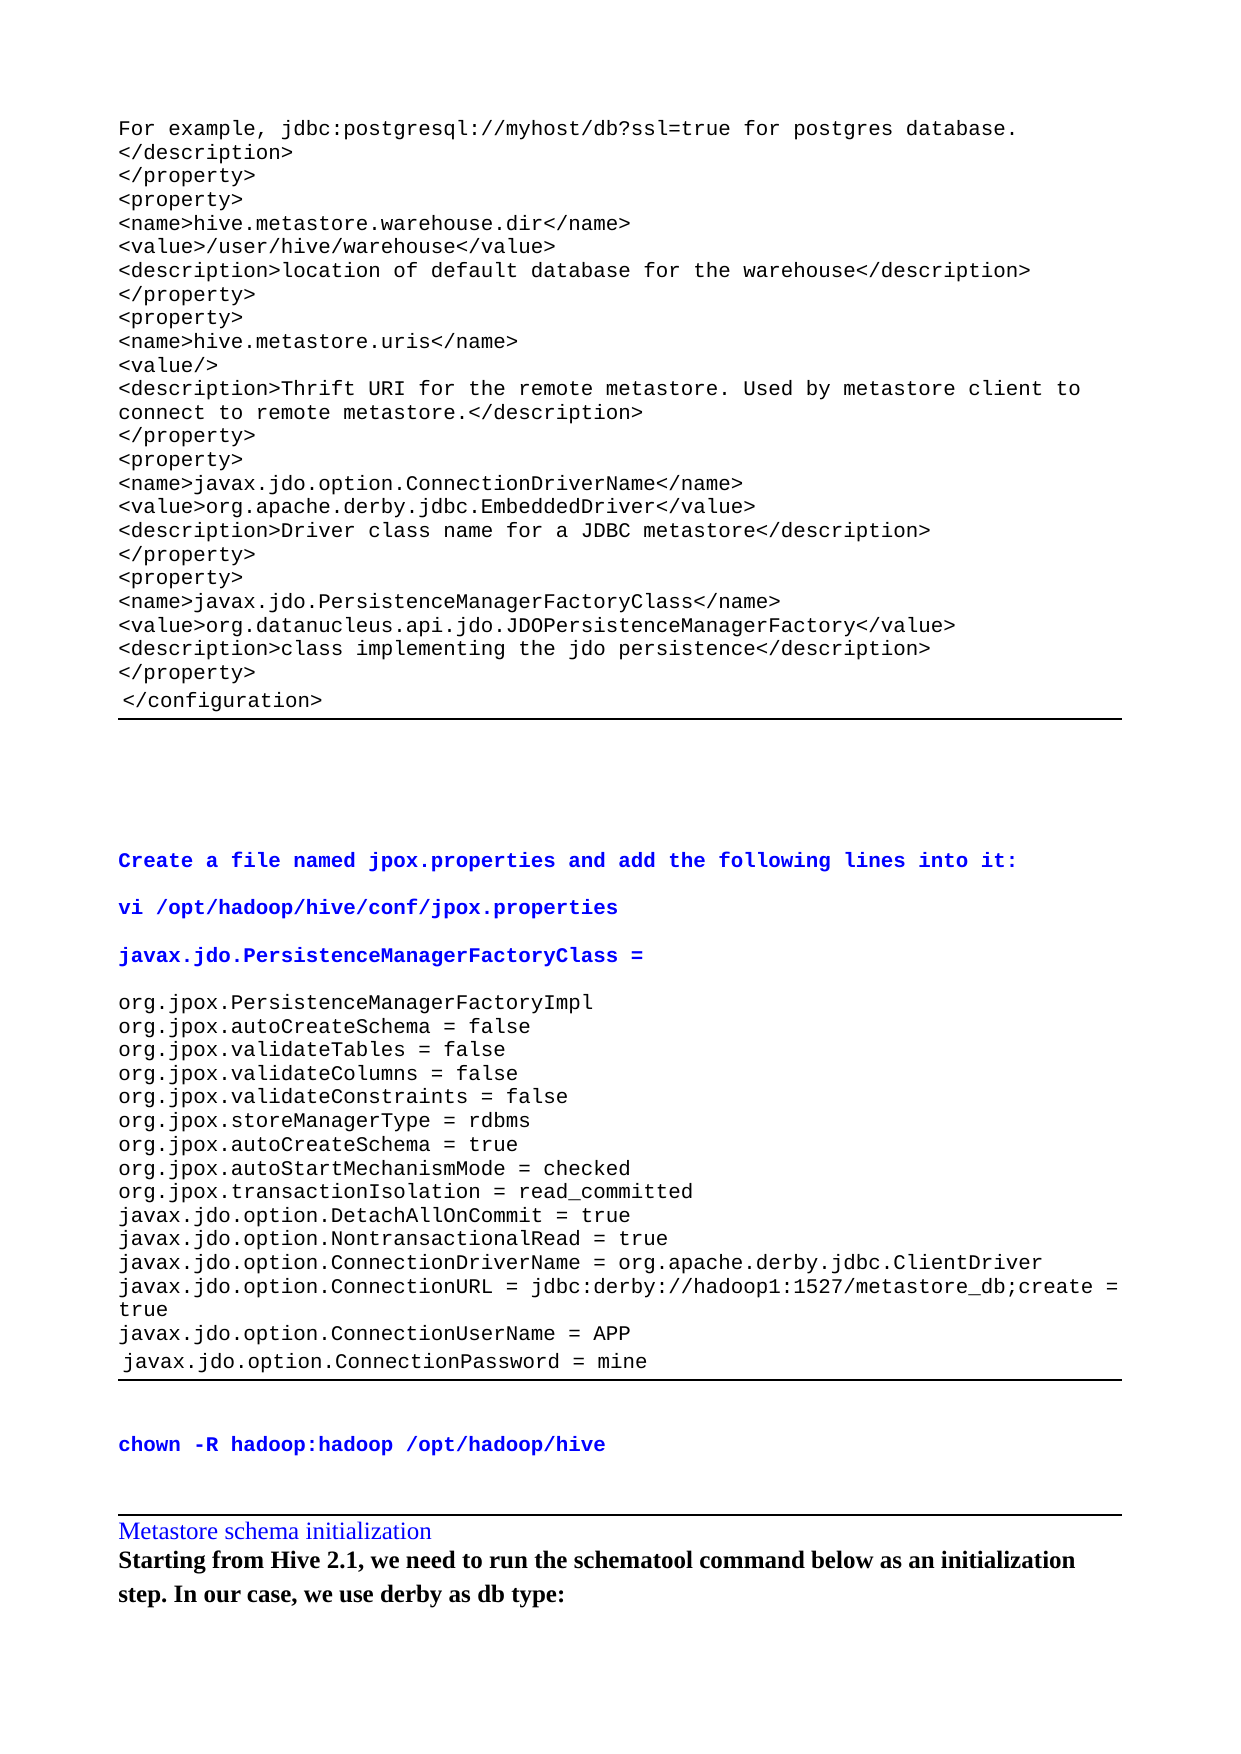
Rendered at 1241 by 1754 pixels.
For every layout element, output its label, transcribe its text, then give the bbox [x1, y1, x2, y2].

text <property> [118, 189, 1122, 213]
text org.jpox.PersistenceManagerFactoryImpl [118, 992, 1122, 1016]
text <name>hive.metastore.uris</name> [118, 331, 1122, 354]
text <description>class implementing the jdo persistence</description> [118, 638, 1122, 662]
text org.jpox.transactionIsolation = read_committed [118, 1181, 1122, 1205]
text <name>javax.jdo.option.ConnectionDriverName</name> [118, 473, 1122, 496]
text org.jpox.storeManagerType = rdbms [118, 1110, 1122, 1134]
text <value>org.apache.derby.jdbc.EmbeddedDriver</value> [118, 496, 1122, 520]
text </property> [118, 426, 1122, 449]
text javax.jdo.option.ConnectionUserName = APP [118, 1323, 1122, 1347]
text org.jpox.validateColumns = false [118, 1063, 1122, 1087]
text javax.jdo.option.ConnectionURL = jdbc:derby://hadoop1:1527/metastore_db;create = true [118, 1276, 1122, 1323]
text <description>location of default database for the warehouse</description> [118, 260, 1122, 284]
text javax.jdo.option.DetachAllOnCommit = true [118, 1205, 1122, 1228]
text Starting from Hive 2.1, we need to run the schematool command below as an initialization step. In our case, we use derby as db type: [118, 1545, 1122, 1608]
text Create a file named jpox.properties and add the following lines into it: [118, 850, 1122, 874]
text <name>hive.metastore.warehouse.dir</name> [118, 213, 1122, 236]
text Metastore schema initialization [118, 1516, 1122, 1545]
text For example, jdbc:postgresql://myhost/db?ssl=true for postgres database. [118, 118, 1122, 142]
text vi /opt/hadoop/hive/conf/jpox.properties [118, 897, 1122, 921]
text org.jpox.validateTables = false [118, 1039, 1122, 1063]
text <property> [118, 307, 1122, 331]
text <value>/user/hive/warehouse</value> [118, 236, 1122, 260]
text <description>Driver class name for a JDBC metastore</description> [118, 520, 1122, 544]
text <value/> [118, 354, 1122, 378]
text <description>Thrift URI for the remote metastore. Used by metastore client to connect to remote metastore.</description> [118, 378, 1122, 426]
text </property> [118, 165, 1122, 189]
text </property> [118, 284, 1122, 307]
text javax.jdo.option.ConnectionDriverName = org.apache.derby.jdbc.ClientDriver [118, 1252, 1122, 1276]
text javax.jdo.option.NontransactionalRead = true [118, 1228, 1122, 1252]
text <name>javax.jdo.PersistenceManagerFactoryClass</name> [118, 591, 1122, 615]
text </description> [118, 142, 1122, 165]
text org.jpox.autoCreateSchema = false [118, 1016, 1122, 1039]
text javax.jdo.option.ConnectionPassword = mine [118, 1347, 1122, 1379]
text org.jpox.autoStartMechanismMode = checked [118, 1157, 1122, 1181]
text chown -R hadoop:hadoop /opt/hadoop/hive [118, 1434, 1122, 1458]
text javax.jdo.PersistenceManagerFactoryClass = [118, 945, 1122, 968]
text org.jpox.validateConstraints = false [118, 1087, 1122, 1110]
text <property> [118, 449, 1122, 473]
text </property> [118, 662, 1122, 686]
text <property> [118, 567, 1122, 591]
text <value>org.datanucleus.api.jdo.JDOPersistenceManagerFactory</value> [118, 615, 1122, 638]
text </property> [118, 544, 1122, 567]
text org.jpox.autoCreateSchema = true [118, 1134, 1122, 1157]
text </configuration> [118, 686, 1122, 718]
